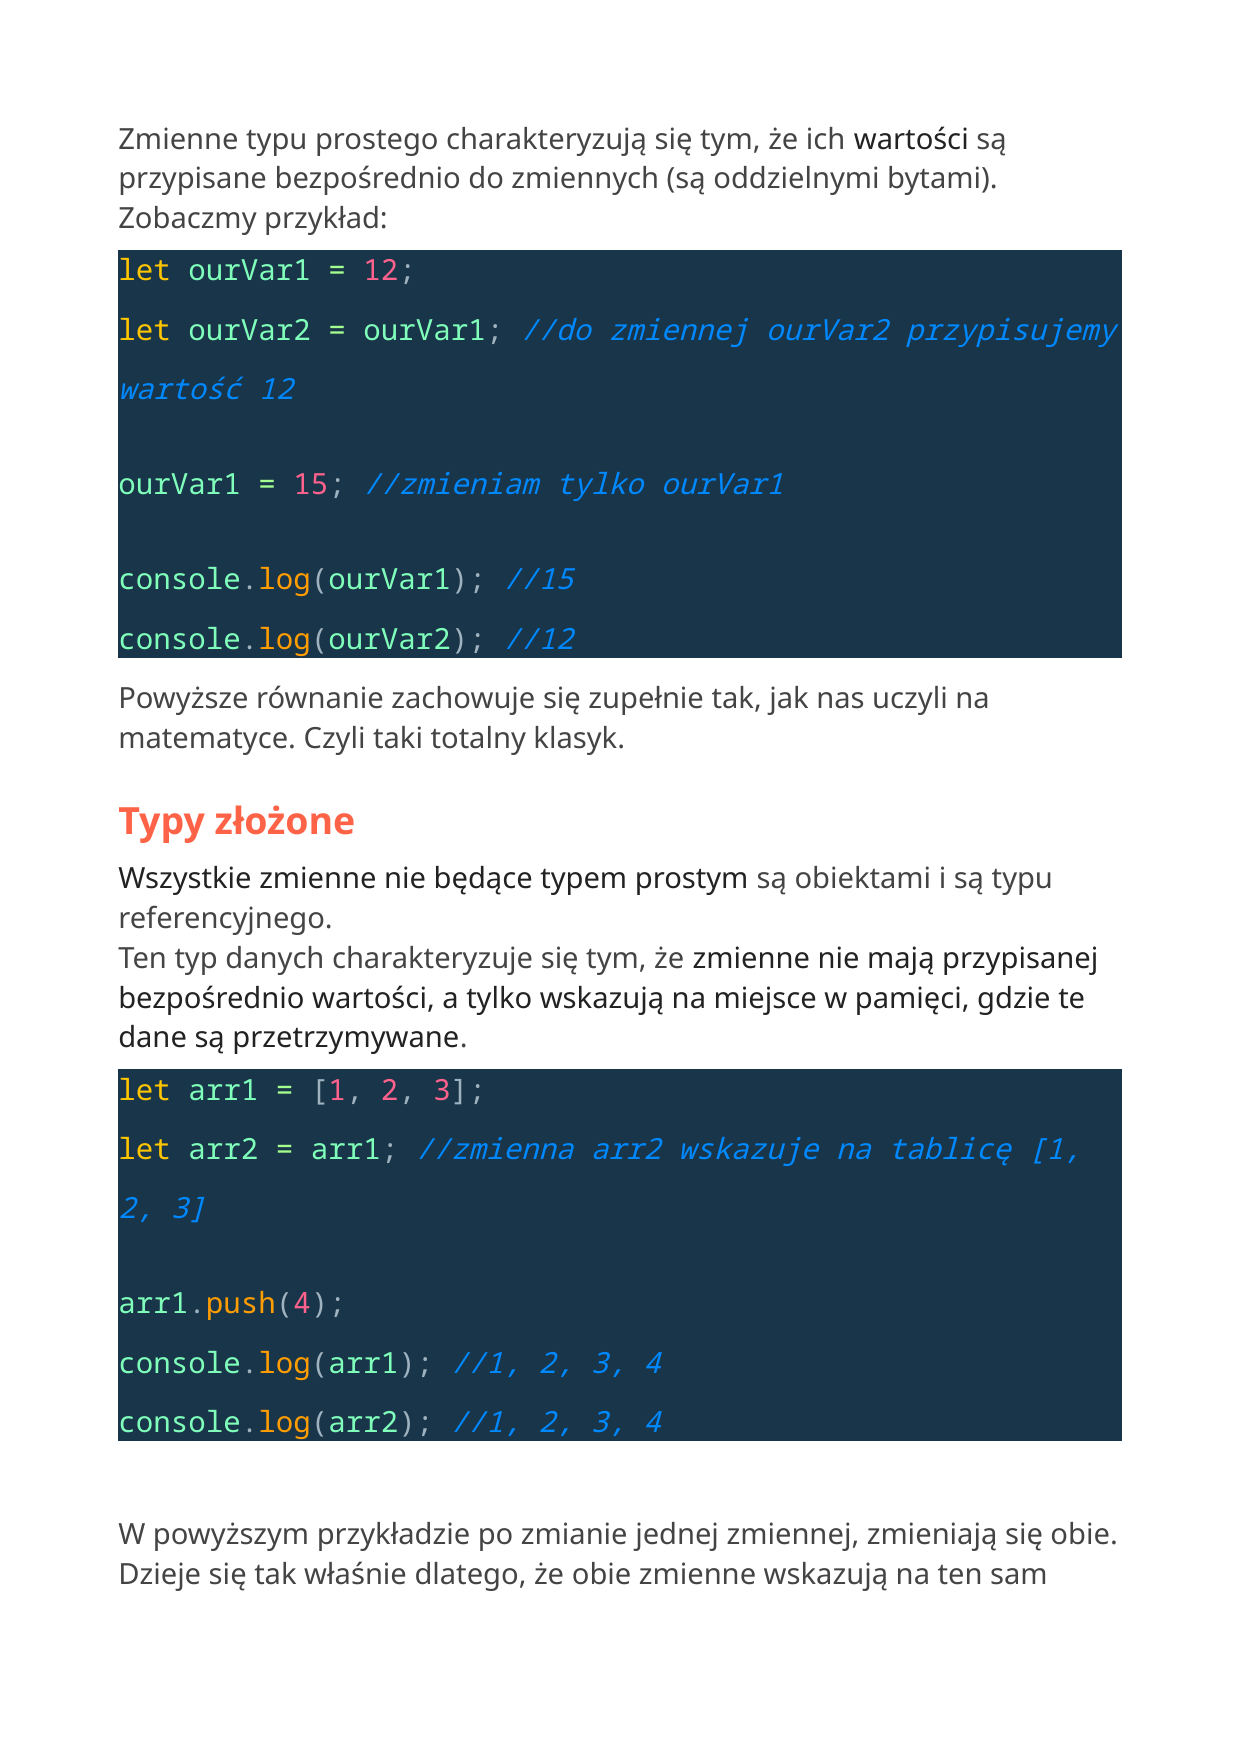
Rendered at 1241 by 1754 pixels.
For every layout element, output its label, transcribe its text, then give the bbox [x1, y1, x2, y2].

text Zmienne typu prostego charakteryzują się tym, że ich wartości są przypisane bezpośrednio do zmiennych (są oddzielnymi bytami). Zobaczmy przykład: [118, 118, 1122, 237]
subtitle Typy złożone [118, 794, 1122, 845]
text let arr1 = [1, 2, 3]; [118, 1069, 1122, 1108]
text console.log(arr2); //1, 2, 3, 4 [118, 1402, 1122, 1441]
text let ourVar1 = 12; [118, 250, 1122, 289]
text ourVar1 = 15; //zmieniam tylko ourVar1 [118, 463, 1122, 503]
text console.log(ourVar2); //12 [118, 618, 1122, 658]
text Powyższe równanie zachowuje się zupełnie tak, jak nas uczyli na matematyce. Czyli taki totalny klasyk. [118, 677, 1122, 757]
text Wszystkie zmienne nie będące typem prostym są obiektami i są typu referencyjnego. Ten typ danych charakteryzuje się tym, że zmienne nie mają przypisanej bezpośrednio wartości, a tylko wskazują na miejsce w pamięci, gdzie te dane są przetrzymywane. [118, 858, 1122, 1056]
text console.log(ourVar1); //15 [118, 558, 1122, 598]
text arr1.push(4); [118, 1283, 1122, 1322]
text console.log(arr1); //1, 2, 3, 4 [118, 1342, 1122, 1382]
text W powyższym przykładzie po zmianie jednej zmiennej, zmieniają się obie. Dzieje się tak właśnie dlatego, że obie zmienne wskazują na ten sam [118, 1513, 1122, 1593]
text let arr2 = arr1; //zmienna arr2 wskazuje na tablicę [1, 2, 3] [118, 1128, 1122, 1227]
text let ourVar2 = ourVar1; //do zmiennej ourVar2 przypisujemy wartość 12 [118, 309, 1122, 408]
